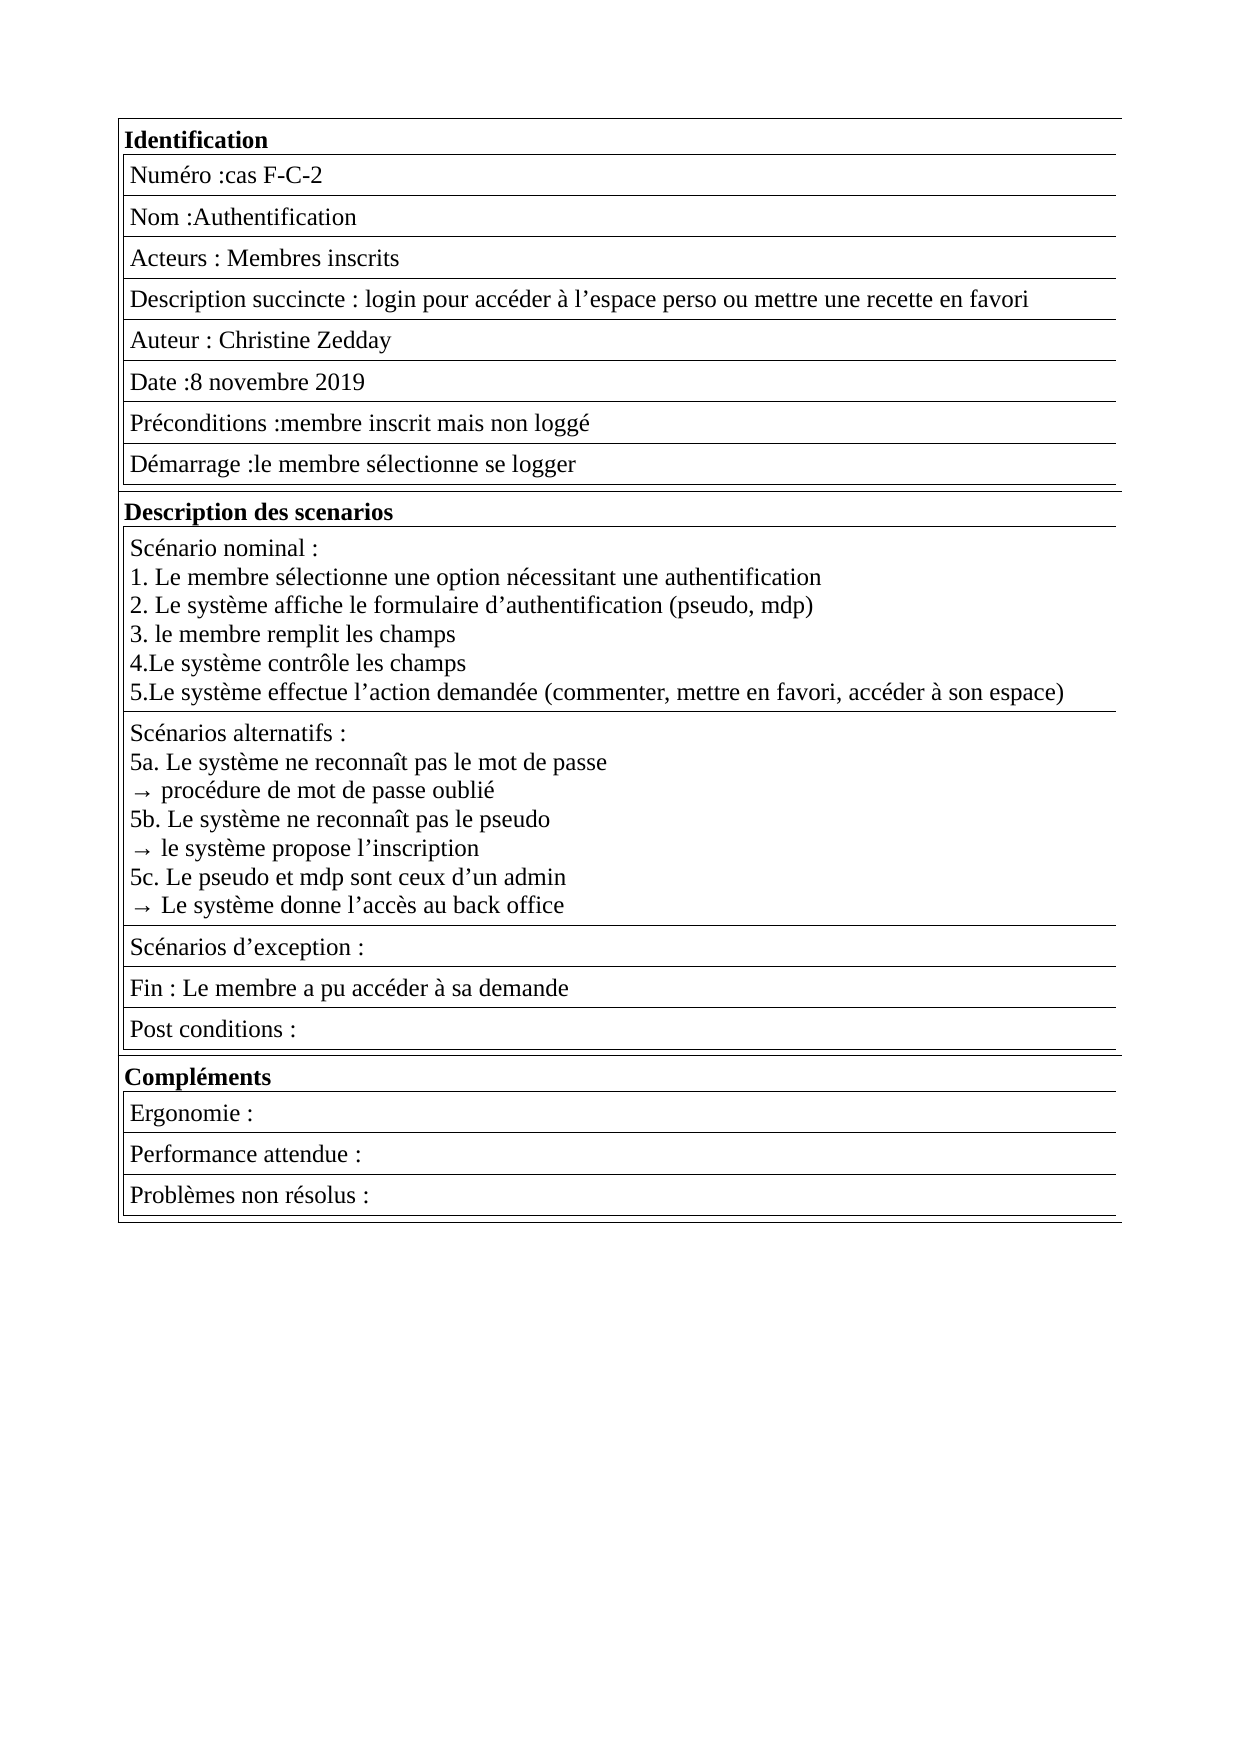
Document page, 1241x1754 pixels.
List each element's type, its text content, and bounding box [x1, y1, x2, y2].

table_cell Description succincte : login pour accéder à l’espace perso ou mettre une recette en favori [124, 279, 1116, 319]
table_cell Compléments [119, 1056, 1122, 1222]
table_cell Nom :Authentification [124, 196, 1116, 236]
table_cell Performance attendue : [124, 1133, 1116, 1173]
table_cell Post conditions : [124, 1008, 1116, 1048]
table_cell Préconditions :membre inscrit mais non loggé [124, 402, 1116, 442]
table_header Scénario nominal : 1. Le membre sélectionne une option nécessitant une authentification 2. Le système affiche le formulaire d’authentification (pseudo, mdp) 3. le membre remplit les champs 4.Le système contrôle les champs 5.Le système effectue l’action demandée (commenter, mettre en favori, accéder à son espace) [124, 527, 1116, 711]
table_cell Description des scenarios [119, 492, 1122, 1055]
table_cell Acteurs : Membres inscrits [124, 237, 1116, 277]
table_cell Fin : Le membre a pu accéder à sa demande [124, 967, 1116, 1007]
table_header Ergonomie : [124, 1092, 1116, 1132]
table_cell Problèmes non résolus : [124, 1175, 1116, 1215]
table_cell Date :8 novembre 2019 [124, 361, 1116, 401]
table_cell Démarrage :le membre sélectionne se logger [124, 444, 1116, 484]
table_cell Scénarios d’exception : [124, 926, 1116, 966]
table_header Numéro :cas F-C-2 [124, 155, 1116, 195]
table_cell Scénarios alternatifs : 5a. Le système ne reconnaît pas le mot de passe → procédure de mot de passe oublié 5b. Le système ne reconnaît pas le pseudo → le système propose l’inscription 5c. Le pseudo et mdp sont ceux d’un admin → Le système donne l’accès au back office [124, 712, 1116, 925]
table_header Identification [119, 119, 1122, 491]
table_cell Auteur : Christine Zedday [124, 320, 1116, 360]
